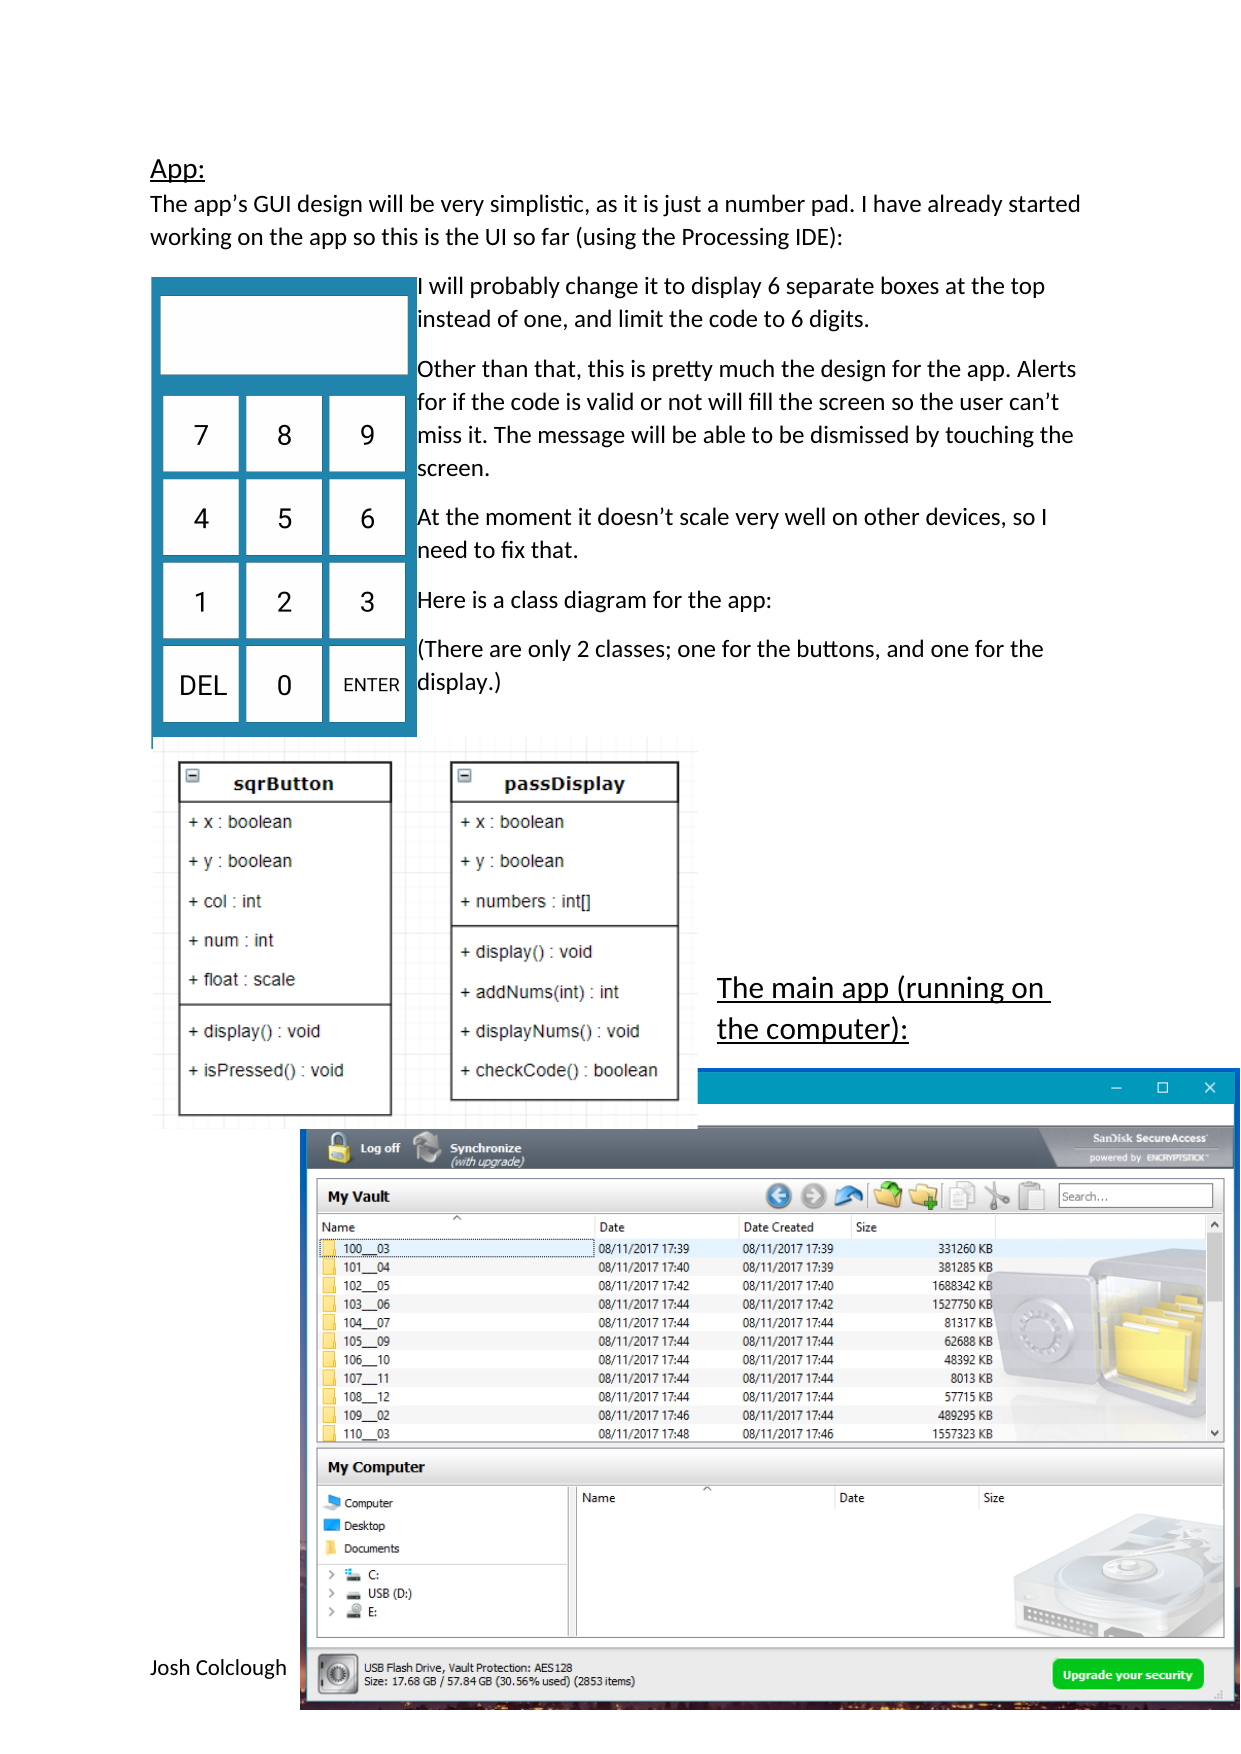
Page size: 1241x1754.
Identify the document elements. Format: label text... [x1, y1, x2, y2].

text Here is a class diagram for the app: [417, 584, 1090, 614]
text At the moment it doesn’t scale very well on other devices, so I need to fix that. [417, 501, 1090, 565]
text Other than that, this is pretty much the design for the app. Alerts for if the code is valid or not will fill the screen so the user can’t miss it. The message will be able to be dismissed by touching the screen. [417, 353, 1090, 482]
picture [151, 277, 1240, 1710]
text App: The app’s GUI design will be very simplistic, as it is just a number pad. I have already started working on the app so this is the UI so far (using the Processing IDE): [150, 150, 1090, 251]
text (There are only 2 classes; one for the buttons, and one for the display.) [417, 633, 1090, 697]
text The main app (running on the computer): [698, 968, 1090, 1047]
text I will probably change it to display 6 separate boxes at the top instead of one, and limit the code to 6 digits. [150, 271, 1090, 334]
